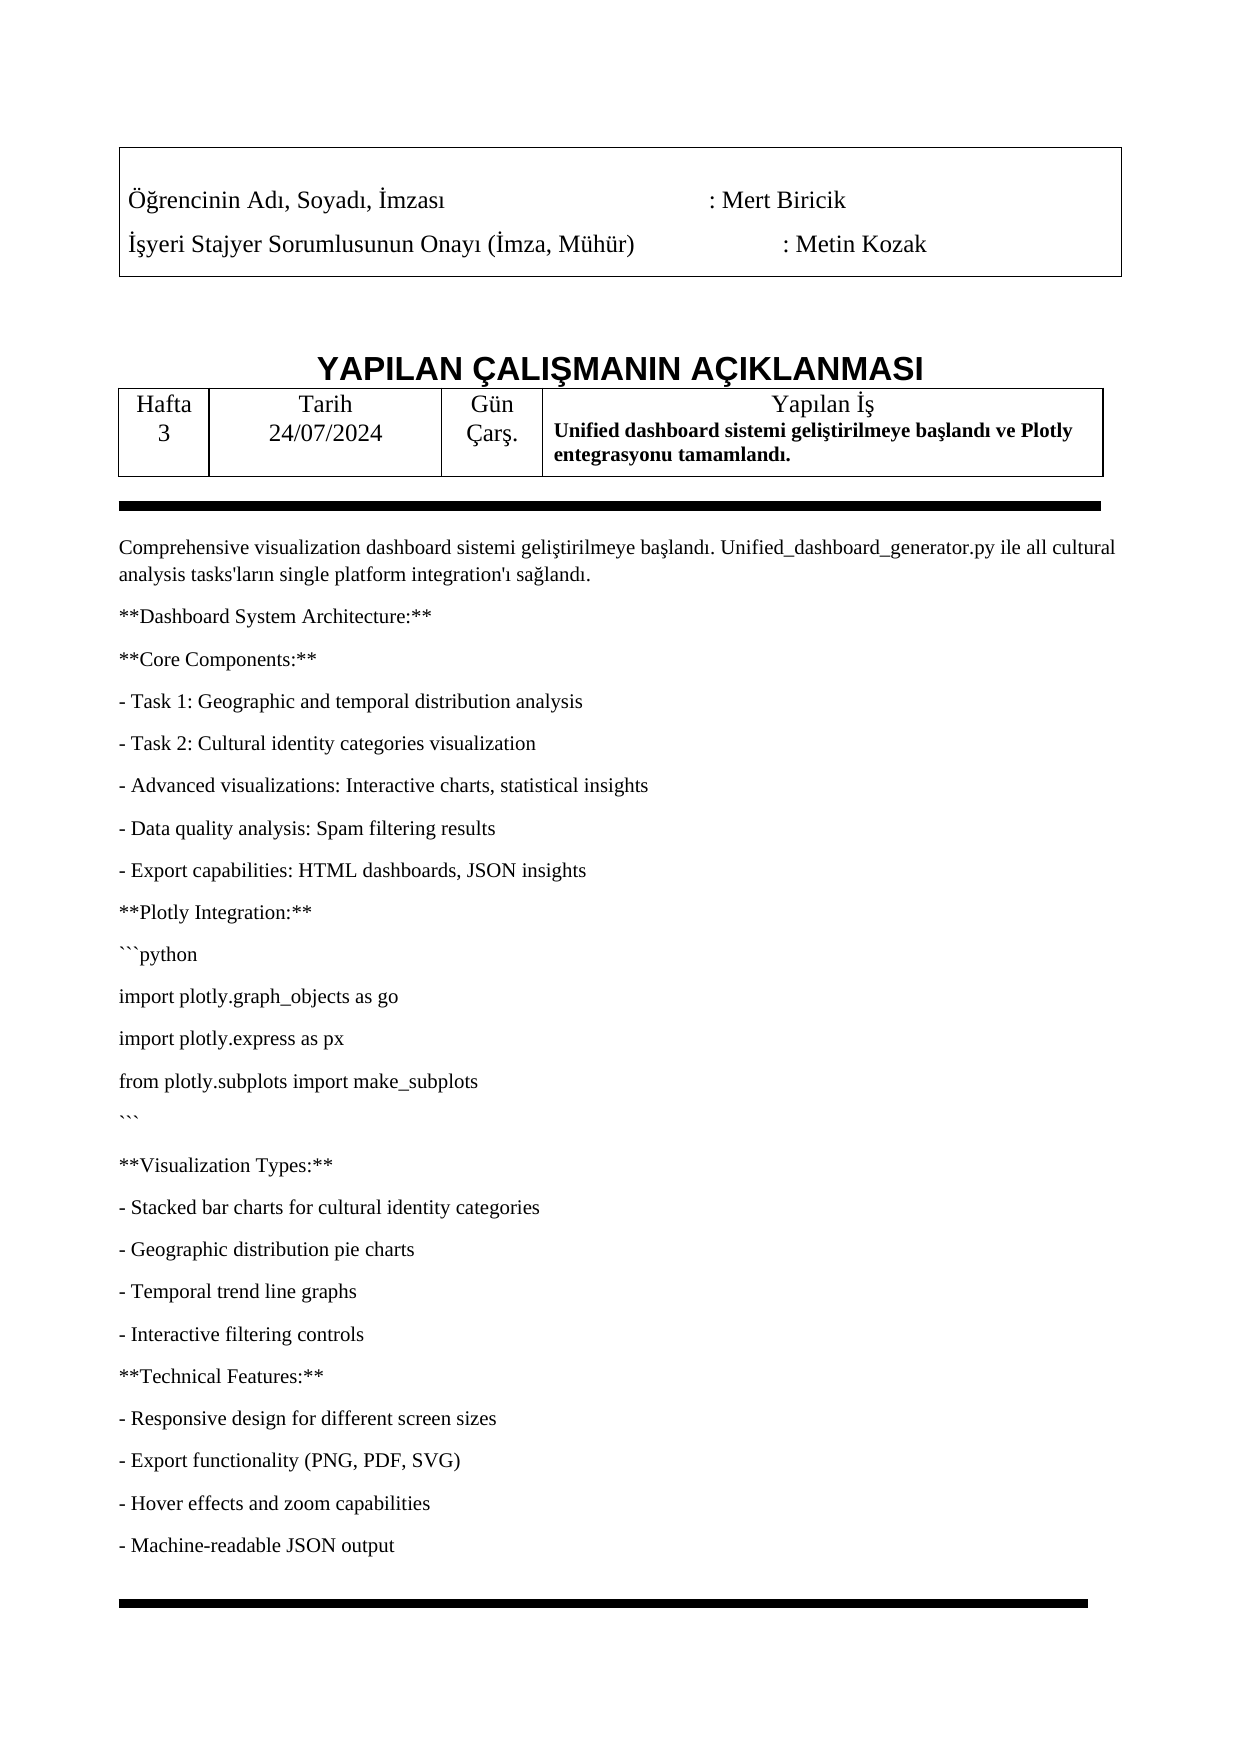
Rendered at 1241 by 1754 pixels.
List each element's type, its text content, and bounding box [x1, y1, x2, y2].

text from plotly.subplots import make_subplots [118, 1068, 1122, 1093]
text - Export functionality (PNG, PDF, SVG) [118, 1448, 1122, 1472]
table_header Gün Çarş. [442, 389, 542, 476]
text - Task 2: Cultural identity categories visualization [118, 731, 1122, 755]
text **Technical Features:** [118, 1364, 1122, 1388]
table_header Yapılan İş Unified dashboard sistemi geliştirilmeye başlandı ve Plotly entegrasyonu tamamlandı. [543, 389, 1102, 476]
text - Interactive filtering controls [118, 1322, 1122, 1346]
text - Stacked bar charts for cultural identity categories [118, 1195, 1122, 1219]
text Öğrencinin Adı, Soyadı, İmzası : Mert Biricik [120, 148, 1121, 190]
text - Data quality analysis: Spam filtering results [118, 815, 1122, 839]
text - Task 1: Geographic and temporal distribution analysis [118, 689, 1122, 713]
text - Export capabilities: HTML dashboards, JSON insights [118, 858, 1122, 882]
text **Core Components:** [118, 647, 1122, 671]
text import plotly.graph_objects as go [118, 984, 1122, 1008]
text ``` [118, 1111, 1122, 1135]
text - Temporal trend line graphs [118, 1279, 1122, 1303]
subtitle YAPILAN ÇALIŞMANIN AÇIKLANMASI [118, 349, 1122, 388]
text ```python [118, 942, 1122, 966]
text **Visualization Types:** [118, 1153, 1122, 1177]
text import plotly.express as px [118, 1026, 1122, 1050]
text - Responsive design for different screen sizes [118, 1406, 1122, 1430]
text - Geographic distribution pie charts [118, 1237, 1122, 1261]
text - Advanced visualizations: Interactive charts, statistical insights [118, 773, 1122, 797]
text - Hover effects and zoom capabilities [118, 1490, 1122, 1514]
table_header Hafta 3 [119, 389, 208, 476]
text Comprehensive visualization dashboard sistemi geliştirilmeye başlandı. Unified_dashboard_generator.py ile all cultural analysis tasks'ların single platform integration'ı sağlandı. [118, 535, 1122, 586]
text - Machine-readable JSON output [118, 1533, 1122, 1557]
text **Dashboard System Architecture:** [118, 604, 1122, 628]
table_header Tarih 24/07/2024 [210, 389, 441, 476]
text İşyeri Stajyer Sorumlusunun Onayı (İmza, Mühür) : Metin Kozak [120, 190, 1121, 276]
text **Plotly Integration:** [118, 900, 1122, 924]
